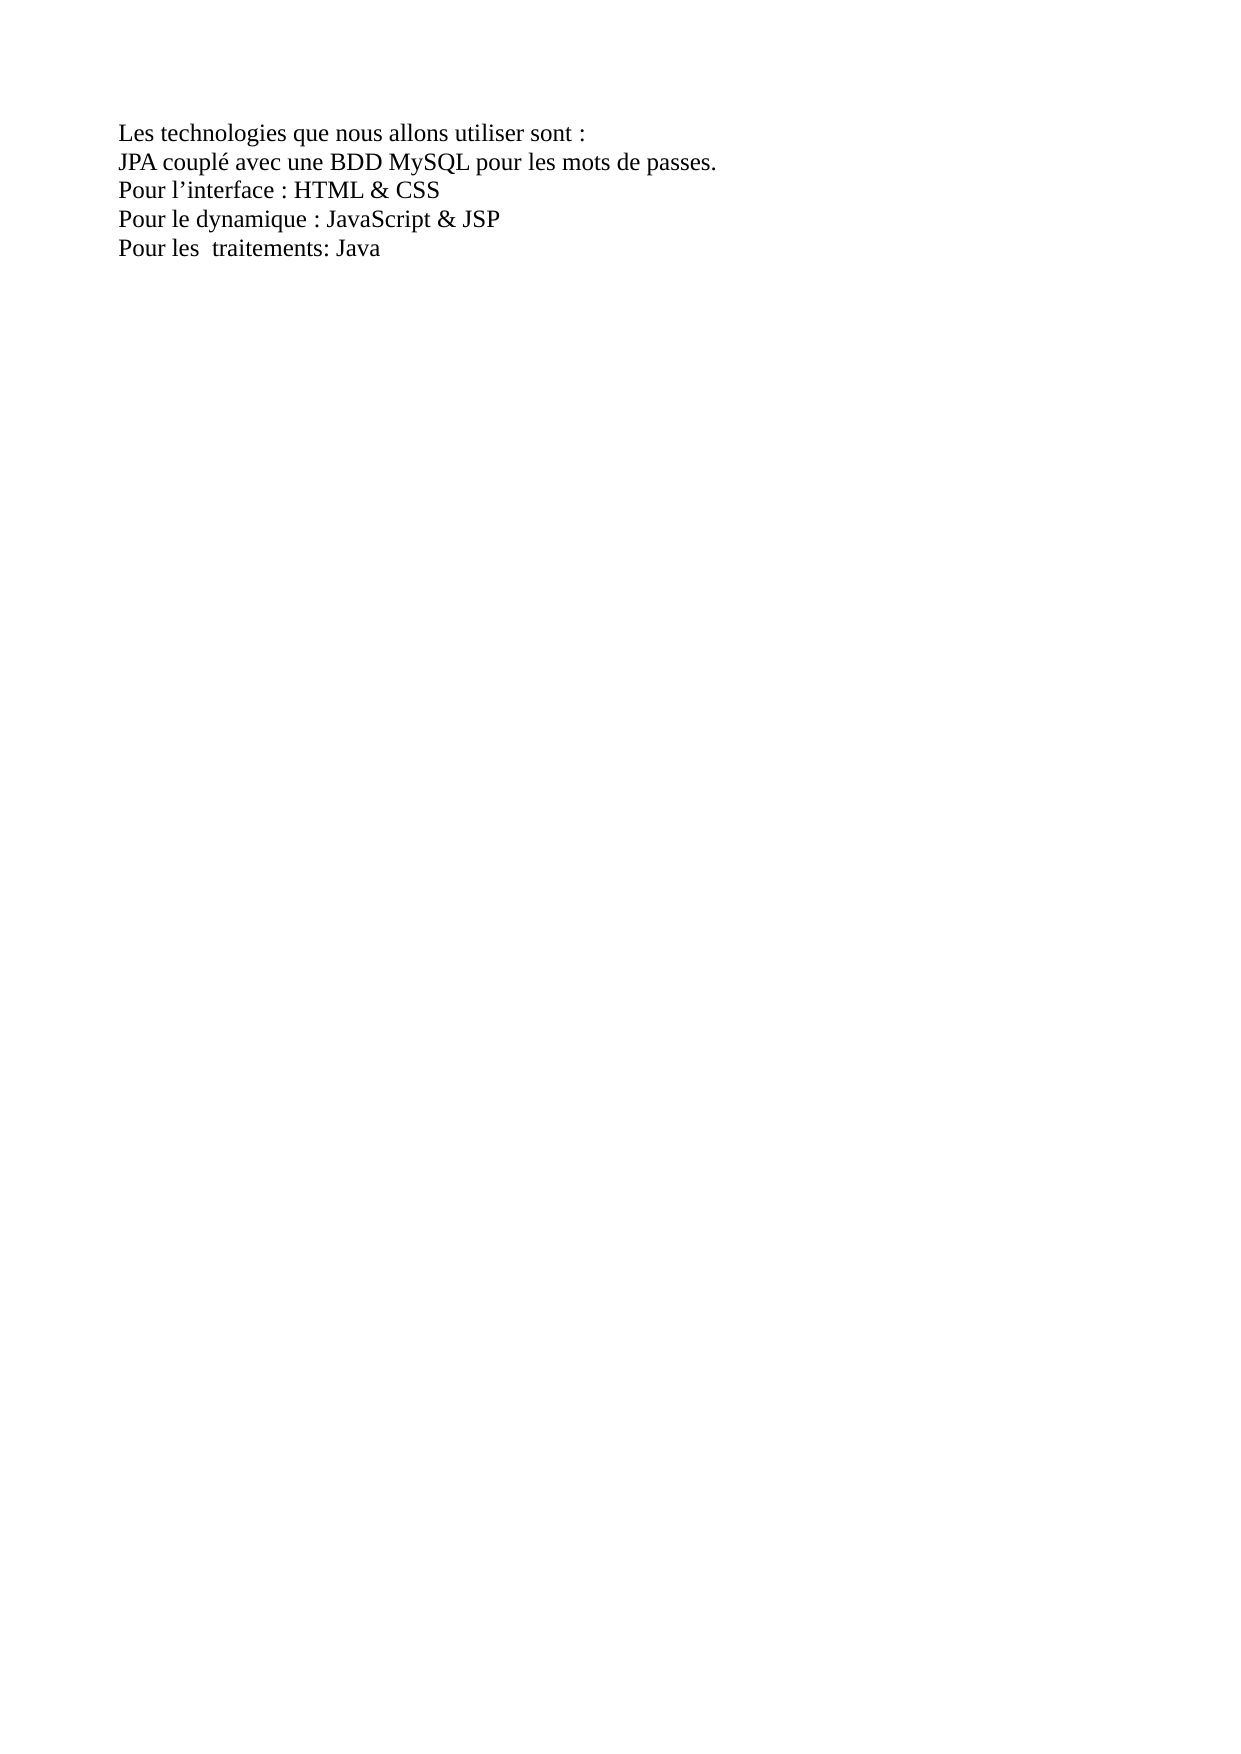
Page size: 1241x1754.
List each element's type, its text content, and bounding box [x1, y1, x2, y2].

text Les technologies que nous allons utiliser sont : [118, 118, 1122, 147]
text Pour les traitements: Java [118, 233, 1122, 262]
text Pour le dynamique : JavaScript & JSP [118, 204, 1122, 233]
text JPA couplé avec une BDD MySQL pour les mots de passes. [118, 147, 1122, 176]
text Pour l’interface : HTML & CSS [118, 176, 1122, 204]
